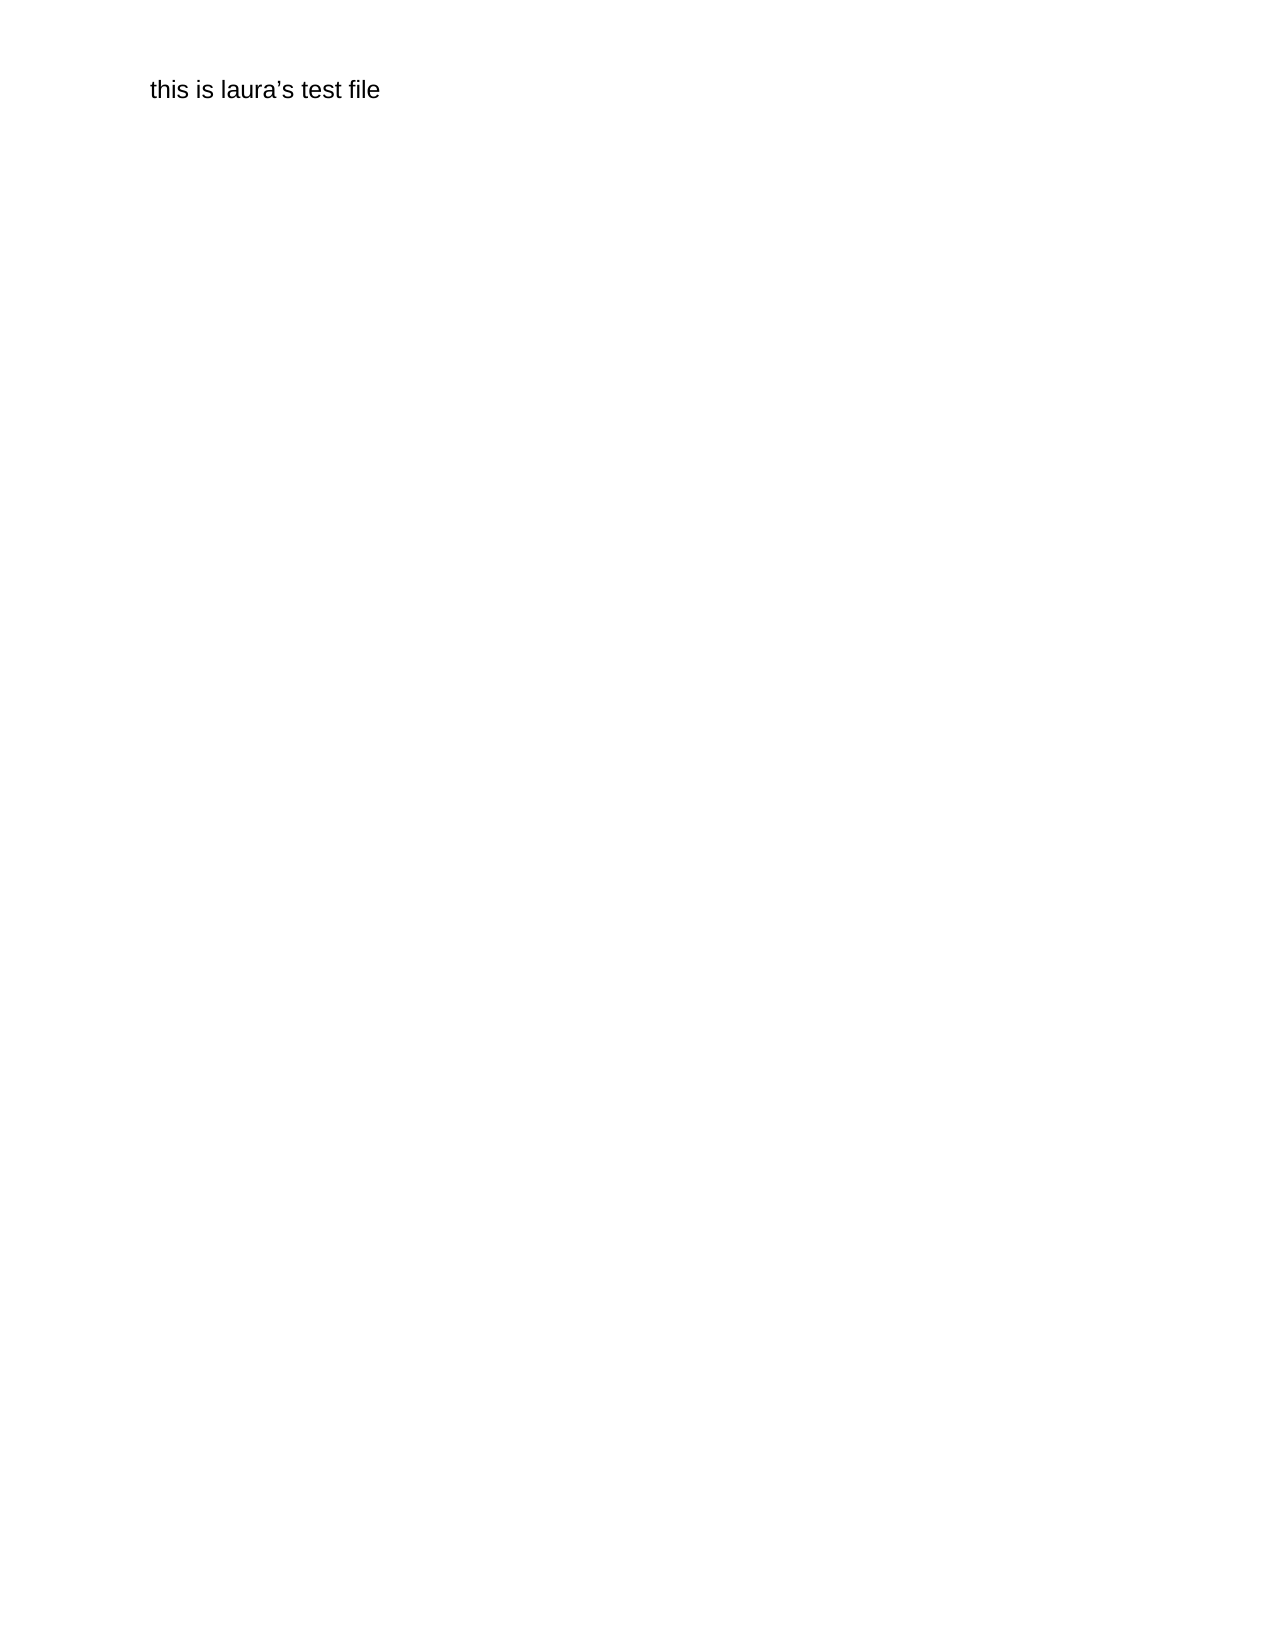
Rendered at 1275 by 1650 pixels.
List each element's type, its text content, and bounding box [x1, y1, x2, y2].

text this is laura’s test file [150, 75, 1125, 104]
